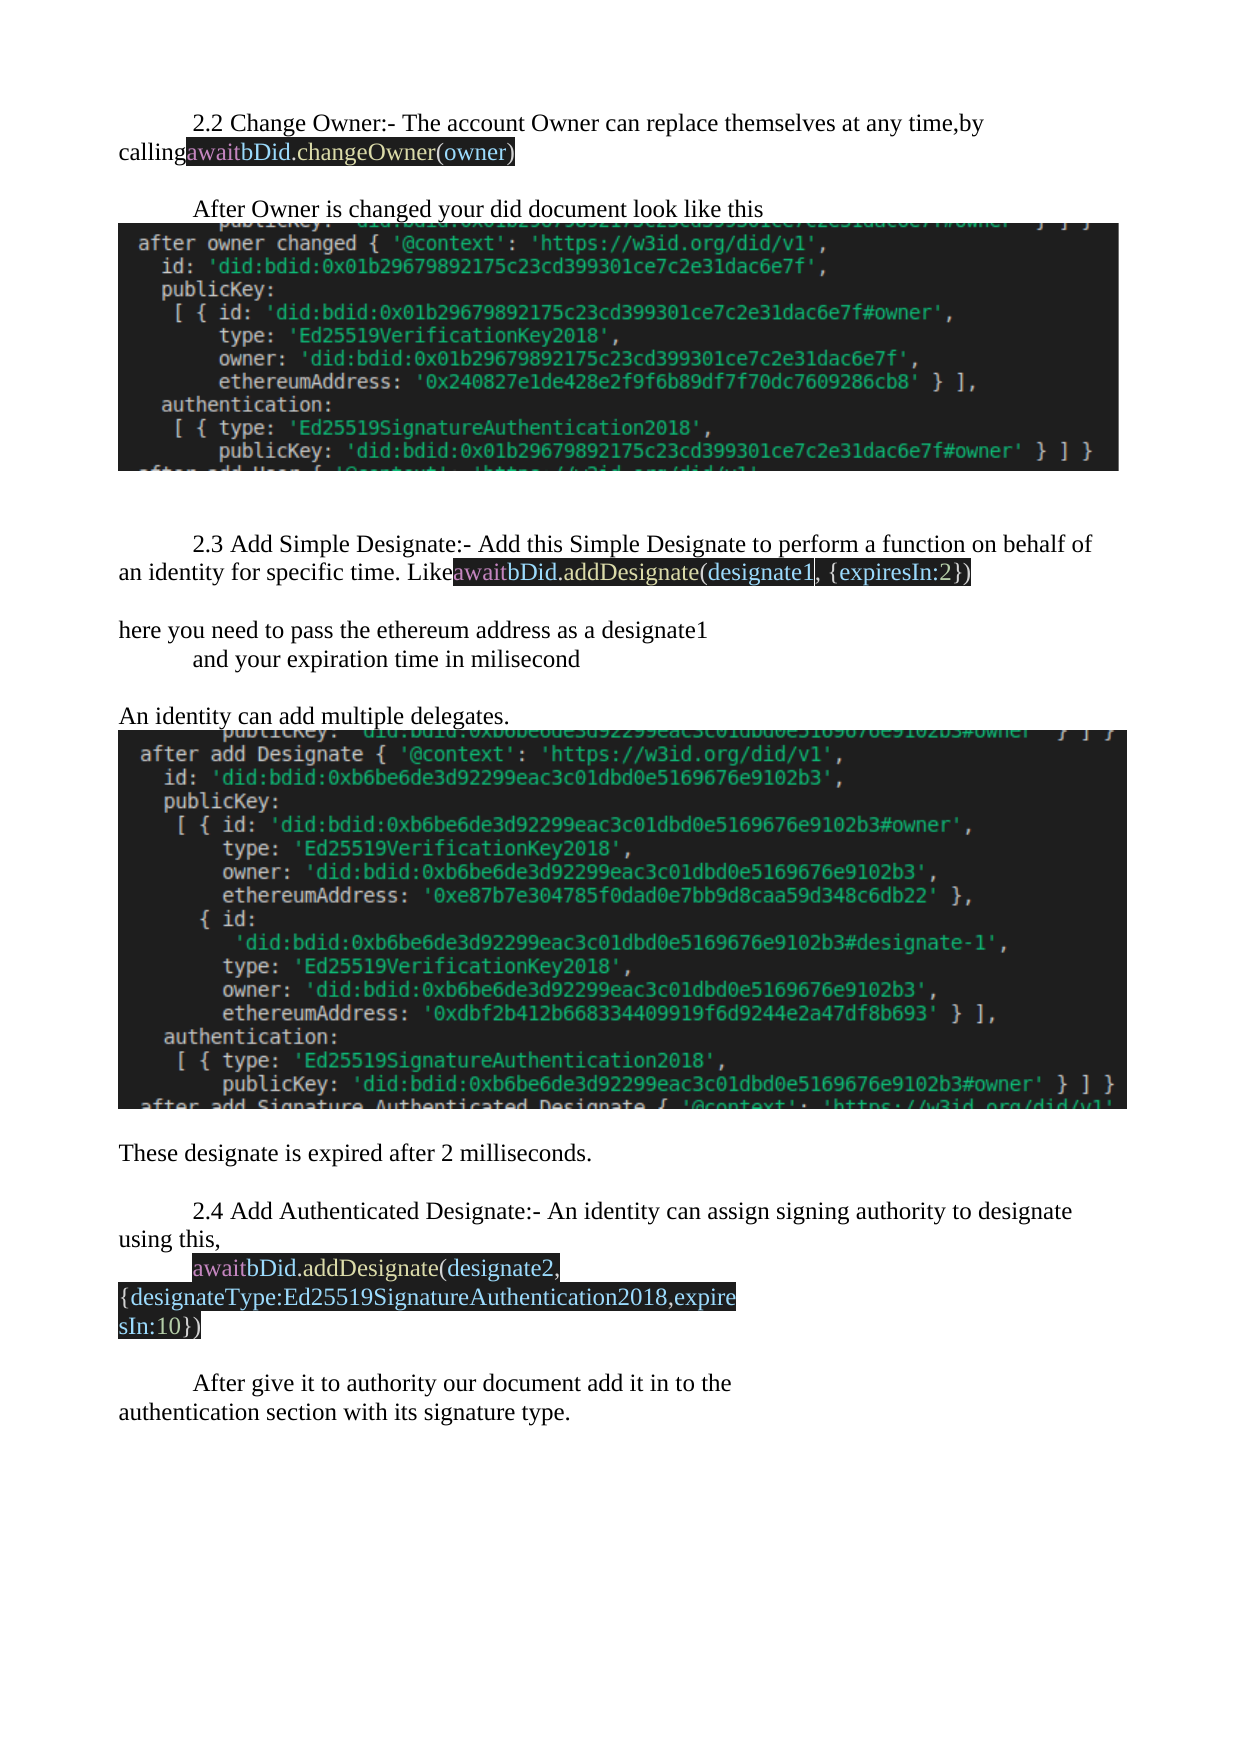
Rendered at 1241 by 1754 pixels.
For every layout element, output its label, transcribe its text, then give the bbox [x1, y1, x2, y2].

picture [118, 730, 1127, 1109]
text here you need to pass the ethereum address as a designate1 and your expiration time in milisecond [118, 615, 712, 672]
text awaitbDid.addDesignate(designate2, {designateType:Ed25519SignatureAuthentication2018,expiresIn:10}) [118, 1253, 745, 1339]
text An identity can add multiple delegates. [118, 701, 1228, 730]
text These designate is expired after 2 milliseconds. [118, 1138, 1228, 1167]
picture [118, 223, 1119, 471]
text After give it to authority our document add it in to the authentication section with its signature type. [118, 1368, 745, 1426]
list Change Owner:- The account Owner can replace themselves at any time,by callingawaitbDid.changeOwner(owner) [118, 108, 1119, 166]
text After Owner is changed your did document look like this [192, 194, 1228, 223]
list Add Authenticated Designate:- An identity can assign signing authority to designate using this, [118, 1196, 1073, 1253]
list Add Simple Designate:- Add this Simple Designate to perform a function on behalf of an identity for specific time. LikeawaitbDid.addDesignate(designate1, {expiresIn:2}) [118, 529, 1093, 586]
